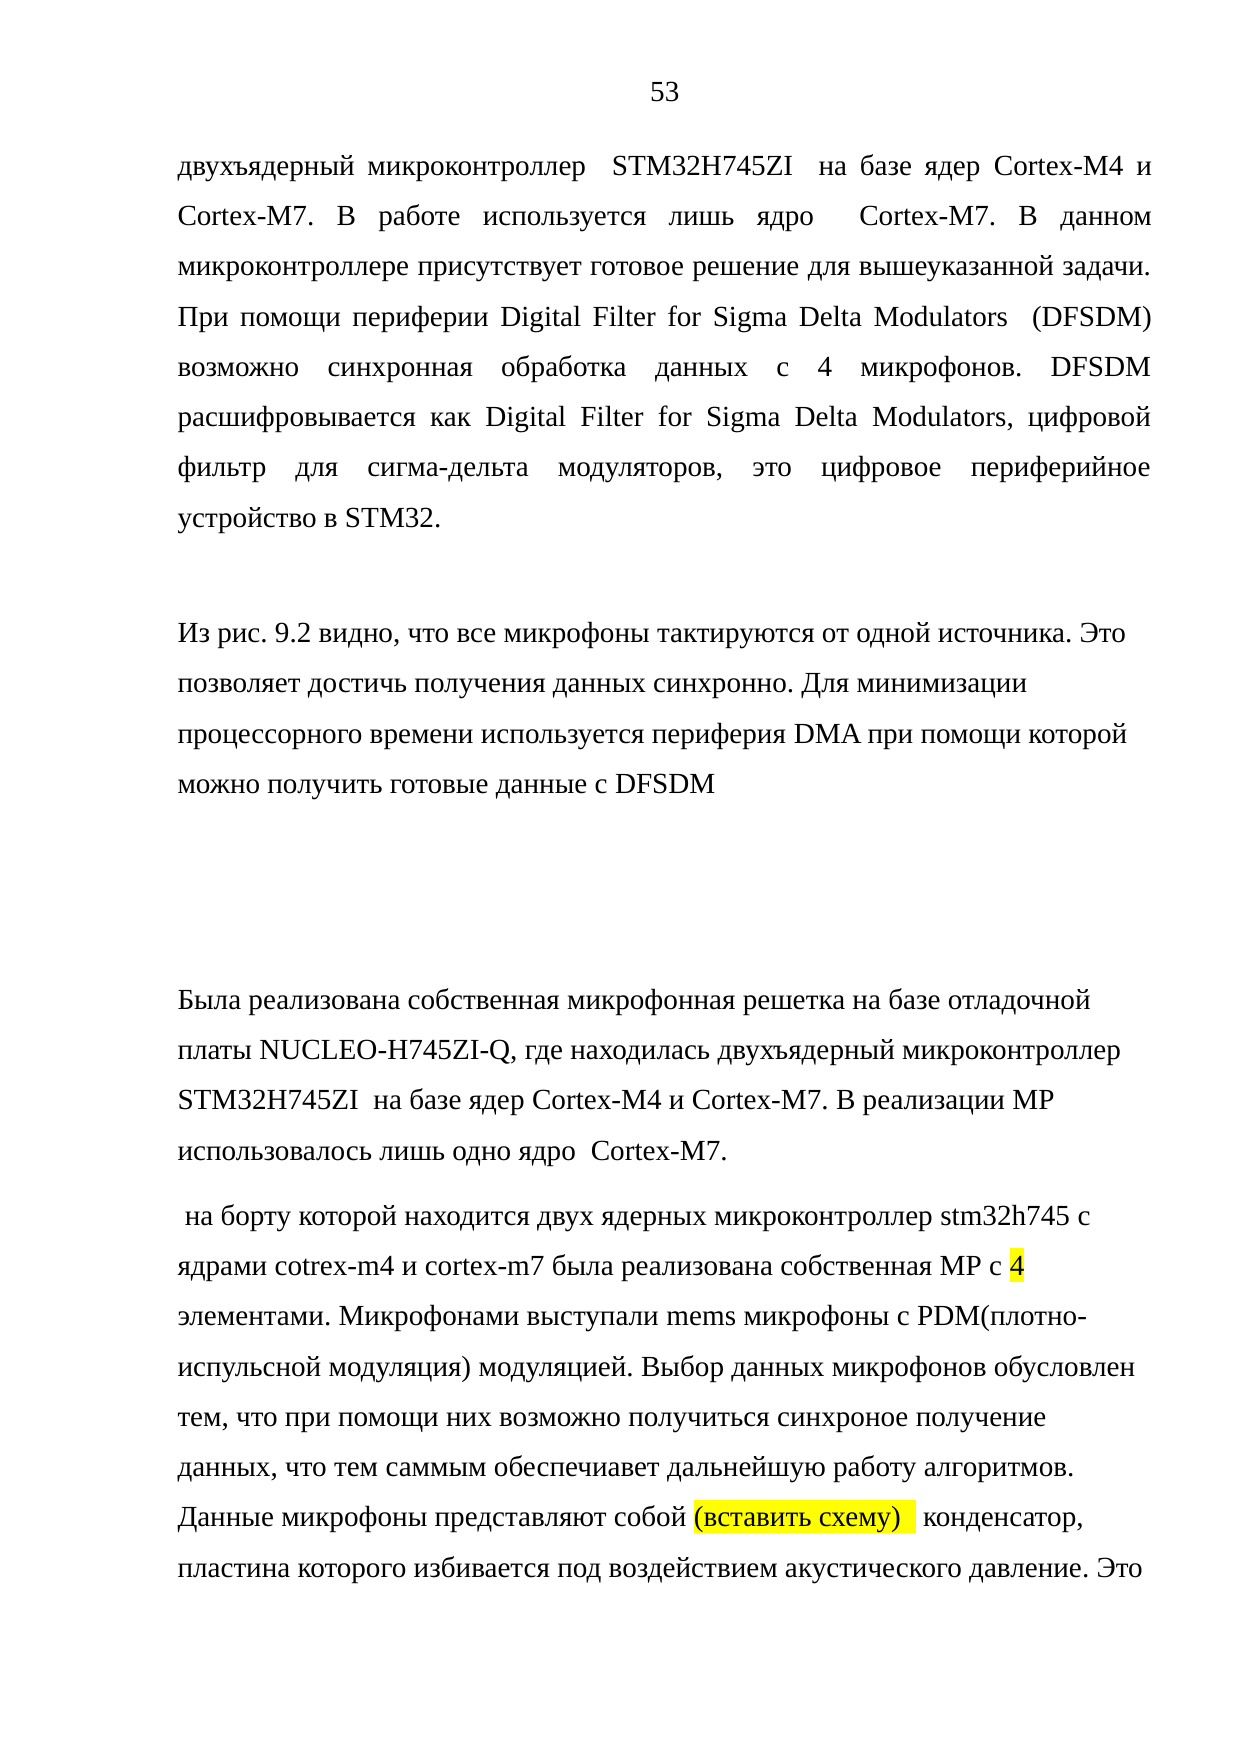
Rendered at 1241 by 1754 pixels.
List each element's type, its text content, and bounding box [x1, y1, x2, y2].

text Из рис. 9.2 видно, что все микрофоны тактируются от одной источника. Это позволяет достичь получения данных синхронно. Для минимизации процессорного времени используется периферия DMA при помощи которой можно получить готовые данные с DFSDM [177, 615, 1152, 799]
text на борту которой находится двух ядерных микроконтроллер stm32h745 с ядрами cotrex-m4 и cortex-m7 была реализована собственная МР с 4 элементами. Микрофонами выступали mems микрофоны c PDM(плотно-испульсной модуляция) модуляцией. Выбор данных микрофонов обусловлен тем, что при помощи них возможно получиться синхроное получение данных, что тем саммым обеспечиавет дальнейшую работу алгоритмов. Данные микрофоны представляют собой (вставить схему) конденсатор, пластина которого избивается под воздействием акустического давление. Это [177, 1198, 1152, 1583]
text Была реализована собственная микрофонная решетка на базе отладочной платы NUCLEO-H745ZI-Q, где находилась двухъядерный микроконтроллер STM32H745ZI на базе ядер Cortex-M4 и Cortex-M7. В реализации МР использовалось лишь одно ядро Cortex-M7. [177, 982, 1152, 1166]
text двухъядерный микроконтроллер STM32H745ZI на базе ядер Cortex-M4 и Cortex-M7. В работе используется лишь ядро Cortex-M7. В данном микроконтроллере присутствует готовое решение для вышеуказанной задачи. При помощи периферии Digital Filter for Sigma Delta Modulators (DFSDM) возможно синхронная обработка данных с 4 микрофонов. DFSDM расшифровывается как Digital Filter for Sigma Delta Modulators, цифровой фильтр для сигма-дельта модуляторов, это цифровое периферийное устройство в STM32. [177, 148, 1152, 533]
